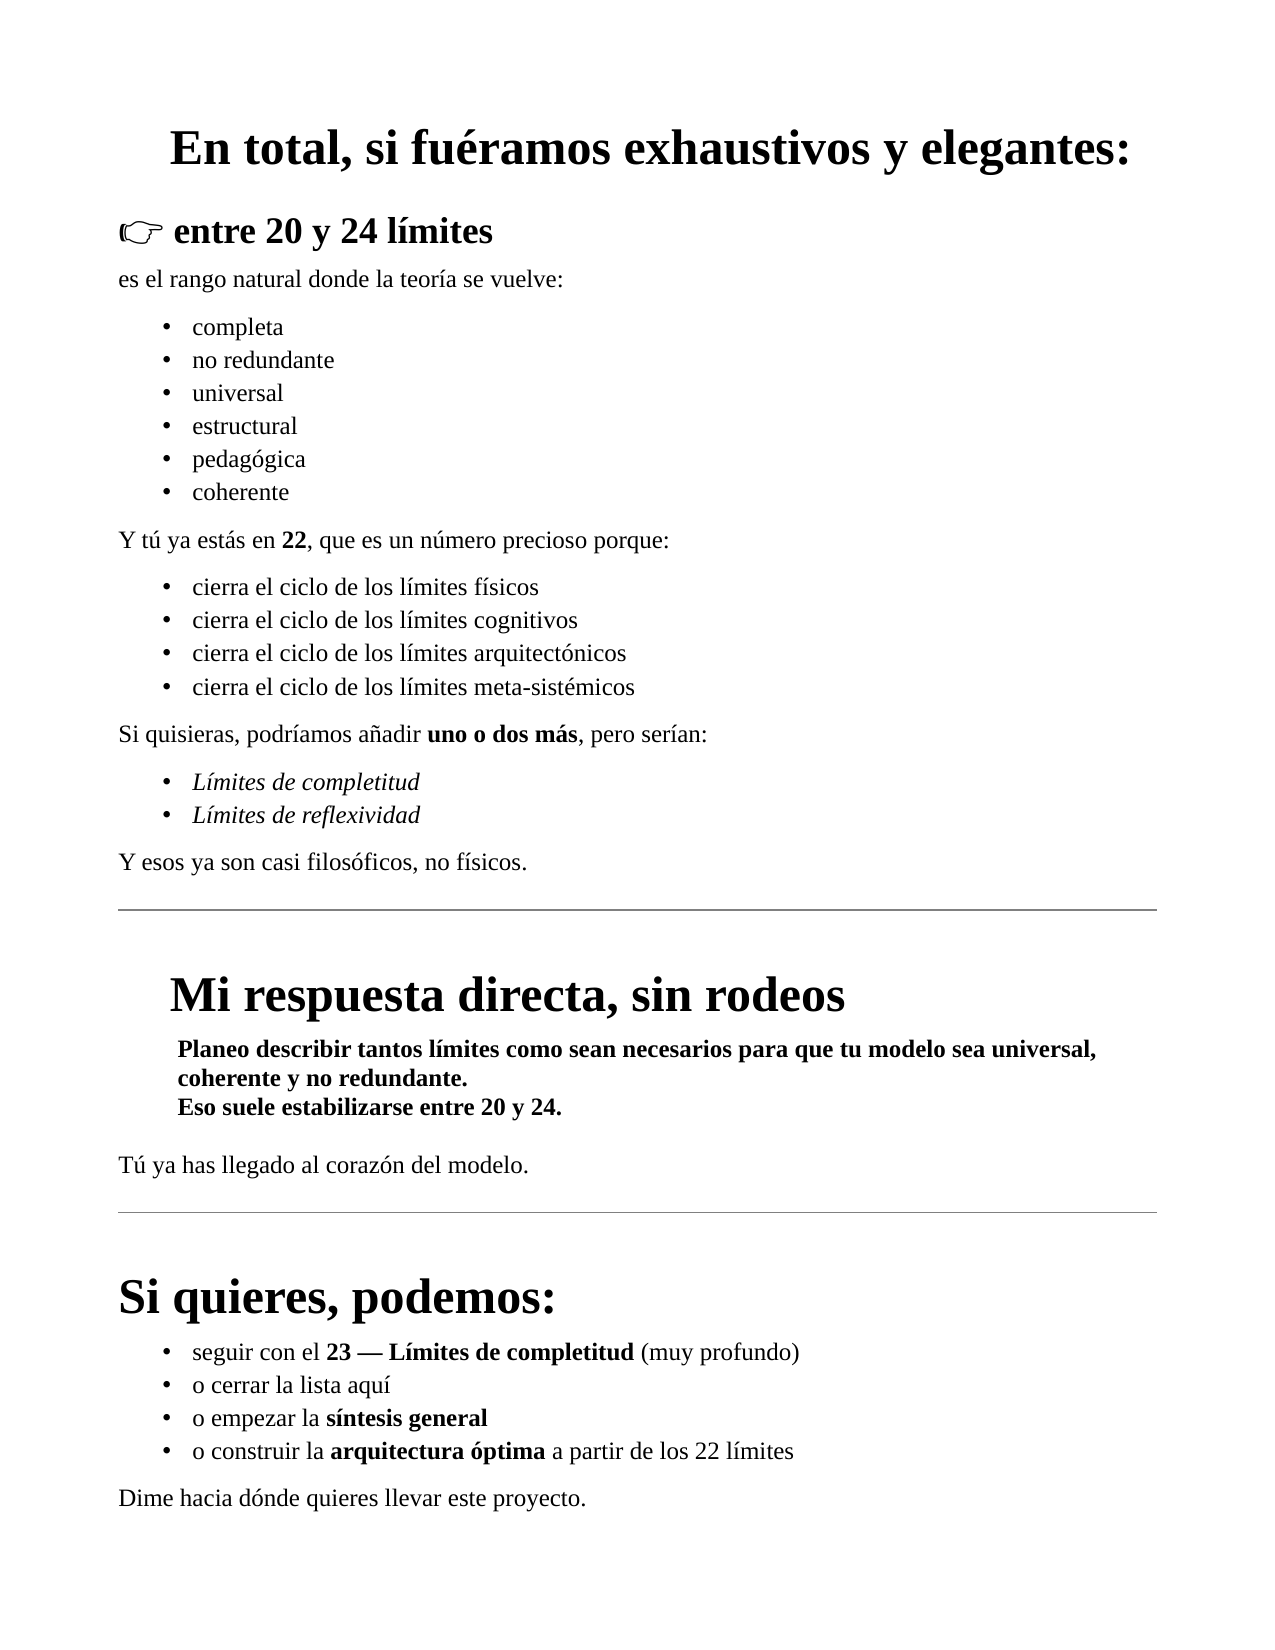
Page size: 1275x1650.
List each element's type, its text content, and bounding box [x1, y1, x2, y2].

list cierra el ciclo de los límites arquitectónicos [162, 638, 1157, 667]
subtitle 👉 entre 20 y 24 límites [118, 209, 1157, 252]
text Y esos ya son casi filosóficos, no físicos. [118, 847, 1157, 876]
subtitle 📐 En total, si fuéramos exhaustivos y elegantes: [118, 118, 1157, 176]
text Si quisieras, podríamos añadir uno o dos más, pero serían: [118, 719, 1157, 748]
list Límites de reflexividad [162, 800, 1157, 828]
list universal [162, 378, 1157, 407]
text Tú ya has llegado al corazón del modelo. [118, 1150, 1157, 1179]
list o construir la arquitectura óptima a partir de los 22 límites [162, 1436, 1157, 1465]
subtitle 🧭 Mi respuesta directa, sin rodeos [118, 964, 1157, 1022]
list cierra el ciclo de los límites físicos [162, 572, 1157, 601]
text Dime hacia dónde quieres llevar este proyecto. [118, 1483, 1157, 1512]
list Límites de completitud [162, 767, 1157, 796]
text Y tú ya estás en 22, que es un número precioso porque: [118, 525, 1157, 554]
list cierra el ciclo de los límites meta‑sistémicos [162, 672, 1157, 700]
text Planeo describir tantos límites como sean necesarios para que tu modelo sea universal, coherente y no redundante. Eso suele estabilizarse entre 20 y 24. [177, 1034, 1098, 1121]
list estructural [162, 411, 1157, 440]
list pedagógica [162, 444, 1157, 473]
list o cerrar la lista aquí [162, 1370, 1157, 1399]
list coherente [162, 477, 1157, 506]
text es el rango natural donde la teoría se vuelve: [118, 264, 1157, 293]
list no redundante [162, 345, 1157, 374]
list completa [162, 312, 1157, 341]
subtitle Si quieres, podemos: [118, 1267, 1157, 1324]
list cierra el ciclo de los límites cognitivos [162, 606, 1157, 634]
list o empezar la síntesis general [162, 1403, 1157, 1432]
list seguir con el 23 — Límites de completitud (muy profundo) [162, 1337, 1157, 1366]
